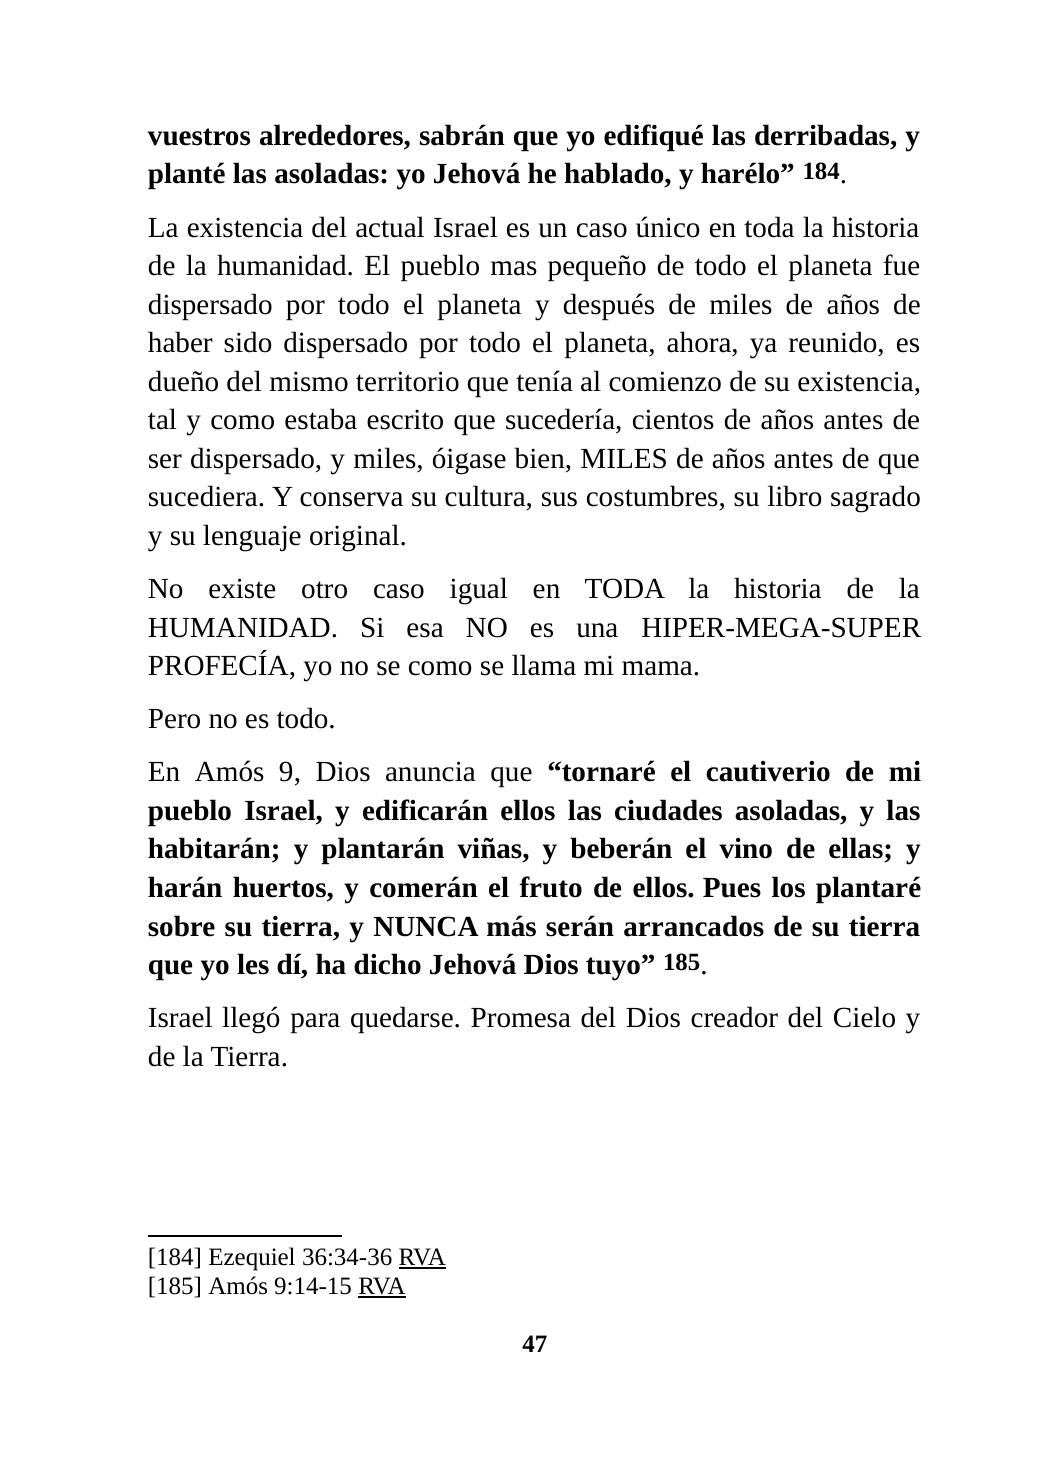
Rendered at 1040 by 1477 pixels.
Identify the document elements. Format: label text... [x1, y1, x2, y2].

text Pero no es todo. [148, 701, 921, 735]
text La existencia del actual Israel es un caso único en toda la historia de la humanidad. El pueblo mas pequeño de todo el planeta fue dispersado por todo el planeta y después de miles de años de haber sido dispersado por todo el planeta, ahora, ya reunido, es dueño del mismo territorio que tenía al comienzo de su existencia, tal y como estaba escrito que sucedería, cientos de años antes de ser dispersado, y miles, óigase bien, MILES de años antes de que sucediera. Y conserva su cultura, sus costumbres, su libro sagrado y su lenguaje original. [148, 210, 921, 552]
text Israel llegó para quedarse. Promesa del Dios creador del Cielo y de la Tierra. [148, 1000, 921, 1072]
text Ezequiel 36:34-36 RVA [148, 1242, 921, 1271]
text En Amós 9, Dios anuncia que “tornaré el cautiverio de mi pueblo Israel, y edificarán ellos las ciudades asoladas, y las habitarán; y plantarán viñas, y beberán el vino de ellas; y harán huertos, y comerán el fruto de ellos. Pues los plantaré sobre su tierra, y NUNCA más serán arrancados de su tierra que yo les dí, ha dicho Jehová Dios tuyo” . [148, 754, 921, 981]
text No existe otro caso igual en TODA la historia de la HUMANIDAD. Si esa NO es una HIPER-MEGA-SUPER PROFECÍA, yo no se como se llama mi mama. [148, 571, 921, 682]
text vuestros alrededores, sabrán que yo edifiqué las derribadas, y planté las asoladas: yo Jehová he hablado, y harélo” . [148, 118, 921, 190]
text Amós 9:14-15 RVA [148, 1271, 921, 1300]
